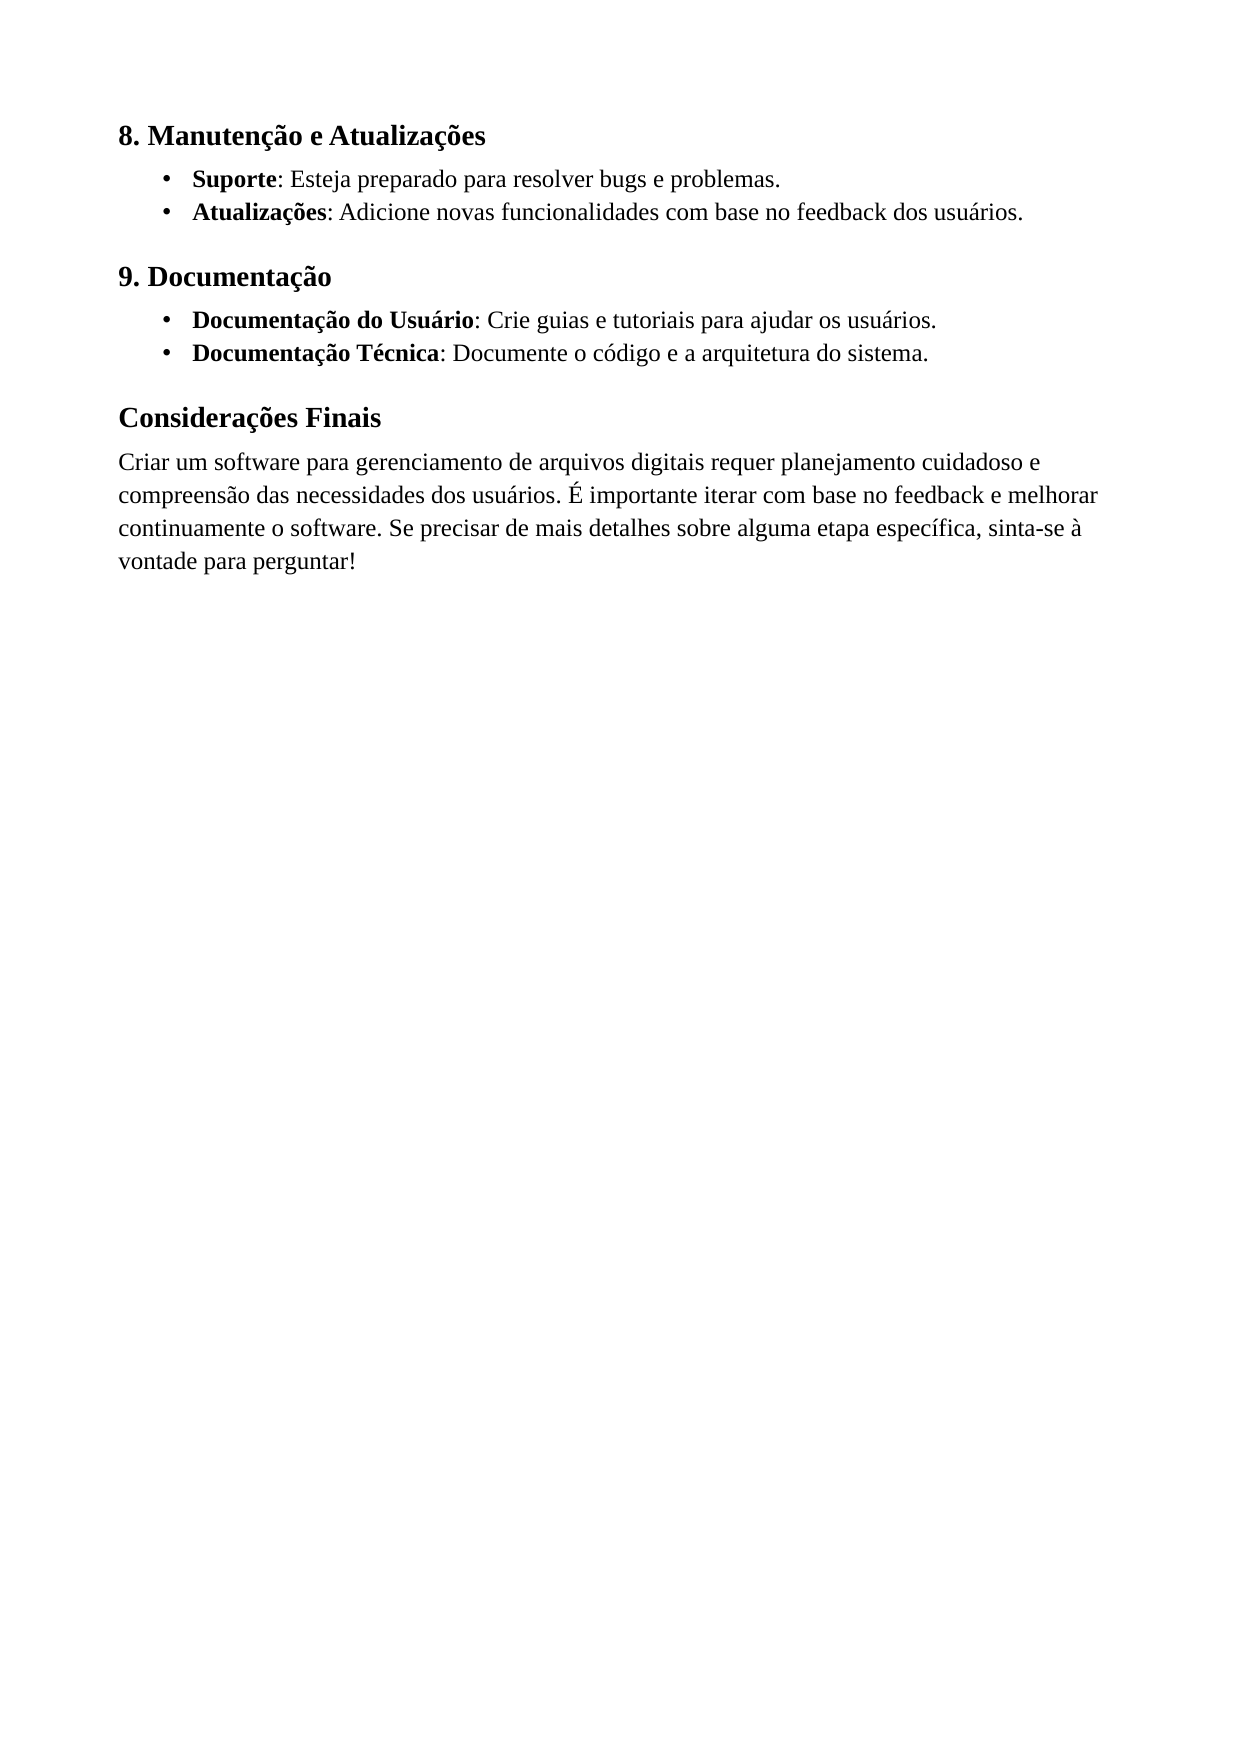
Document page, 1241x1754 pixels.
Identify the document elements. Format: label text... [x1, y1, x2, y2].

list Documentação Técnica: Documente o código e a arquitetura do sistema. [162, 338, 1122, 367]
list Documentação do Usuário: Crie guias e tutoriais para ajudar os usuários. [162, 305, 1122, 334]
subtitle 9. Documentação [118, 259, 1122, 293]
list Atualizações: Adicione novas funcionalidades com base no feedback dos usuários. [162, 197, 1122, 226]
list Suporte: Esteja preparado para resolver bugs e problemas. [162, 164, 1122, 193]
text Criar um software para gerenciamento de arquivos digitais requer planejamento cuidadoso e compreensão das necessidades dos usuários. É importante iterar com base no feedback e melhorar continuamente o software. Se precisar de mais detalhes sobre alguma etapa específica, sinta-se à vontade para perguntar! [118, 447, 1122, 574]
subtitle 8. Manutenção e Atualizações [118, 118, 1122, 152]
subtitle Considerações Finais [118, 401, 1122, 434]
